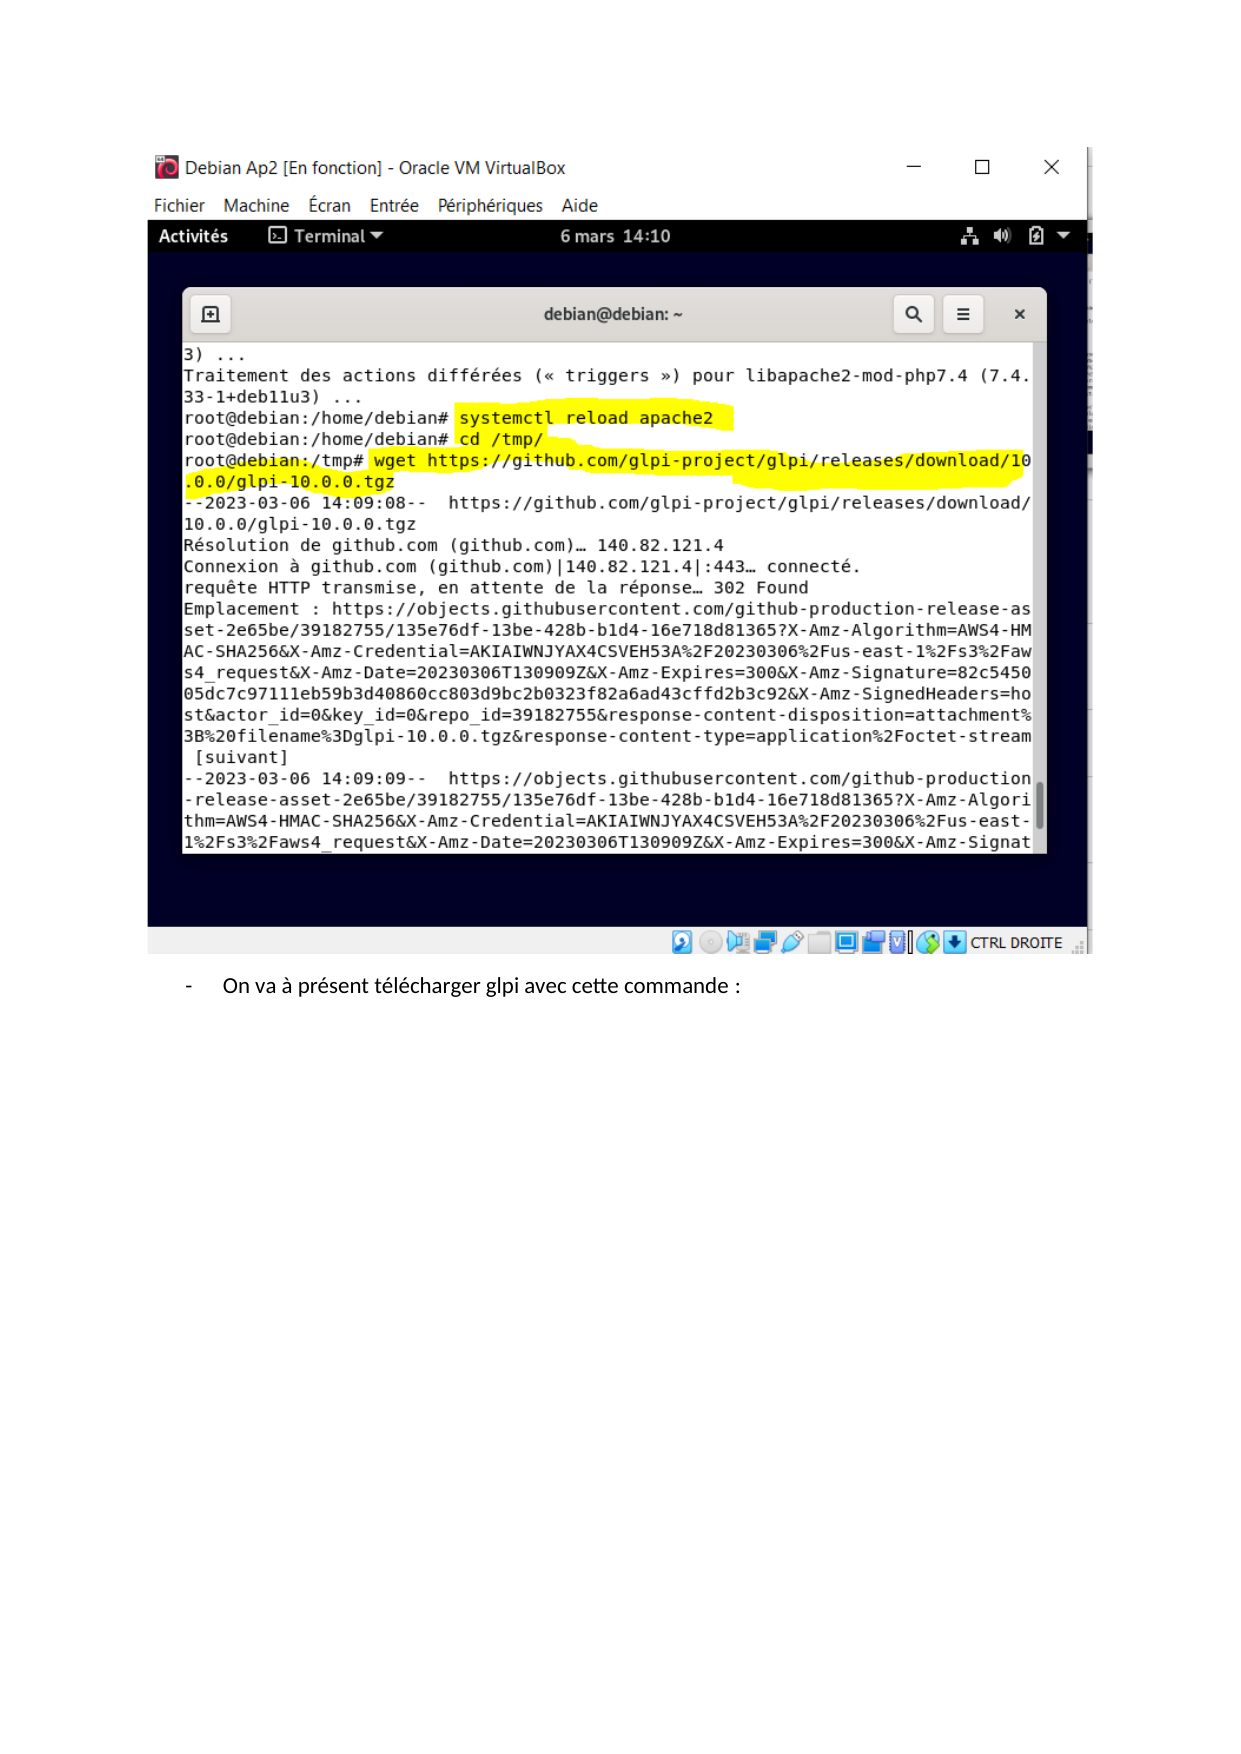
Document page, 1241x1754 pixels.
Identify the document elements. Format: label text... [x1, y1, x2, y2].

list On va à présent télécharger glpi avec cette commande : [185, 971, 1093, 999]
